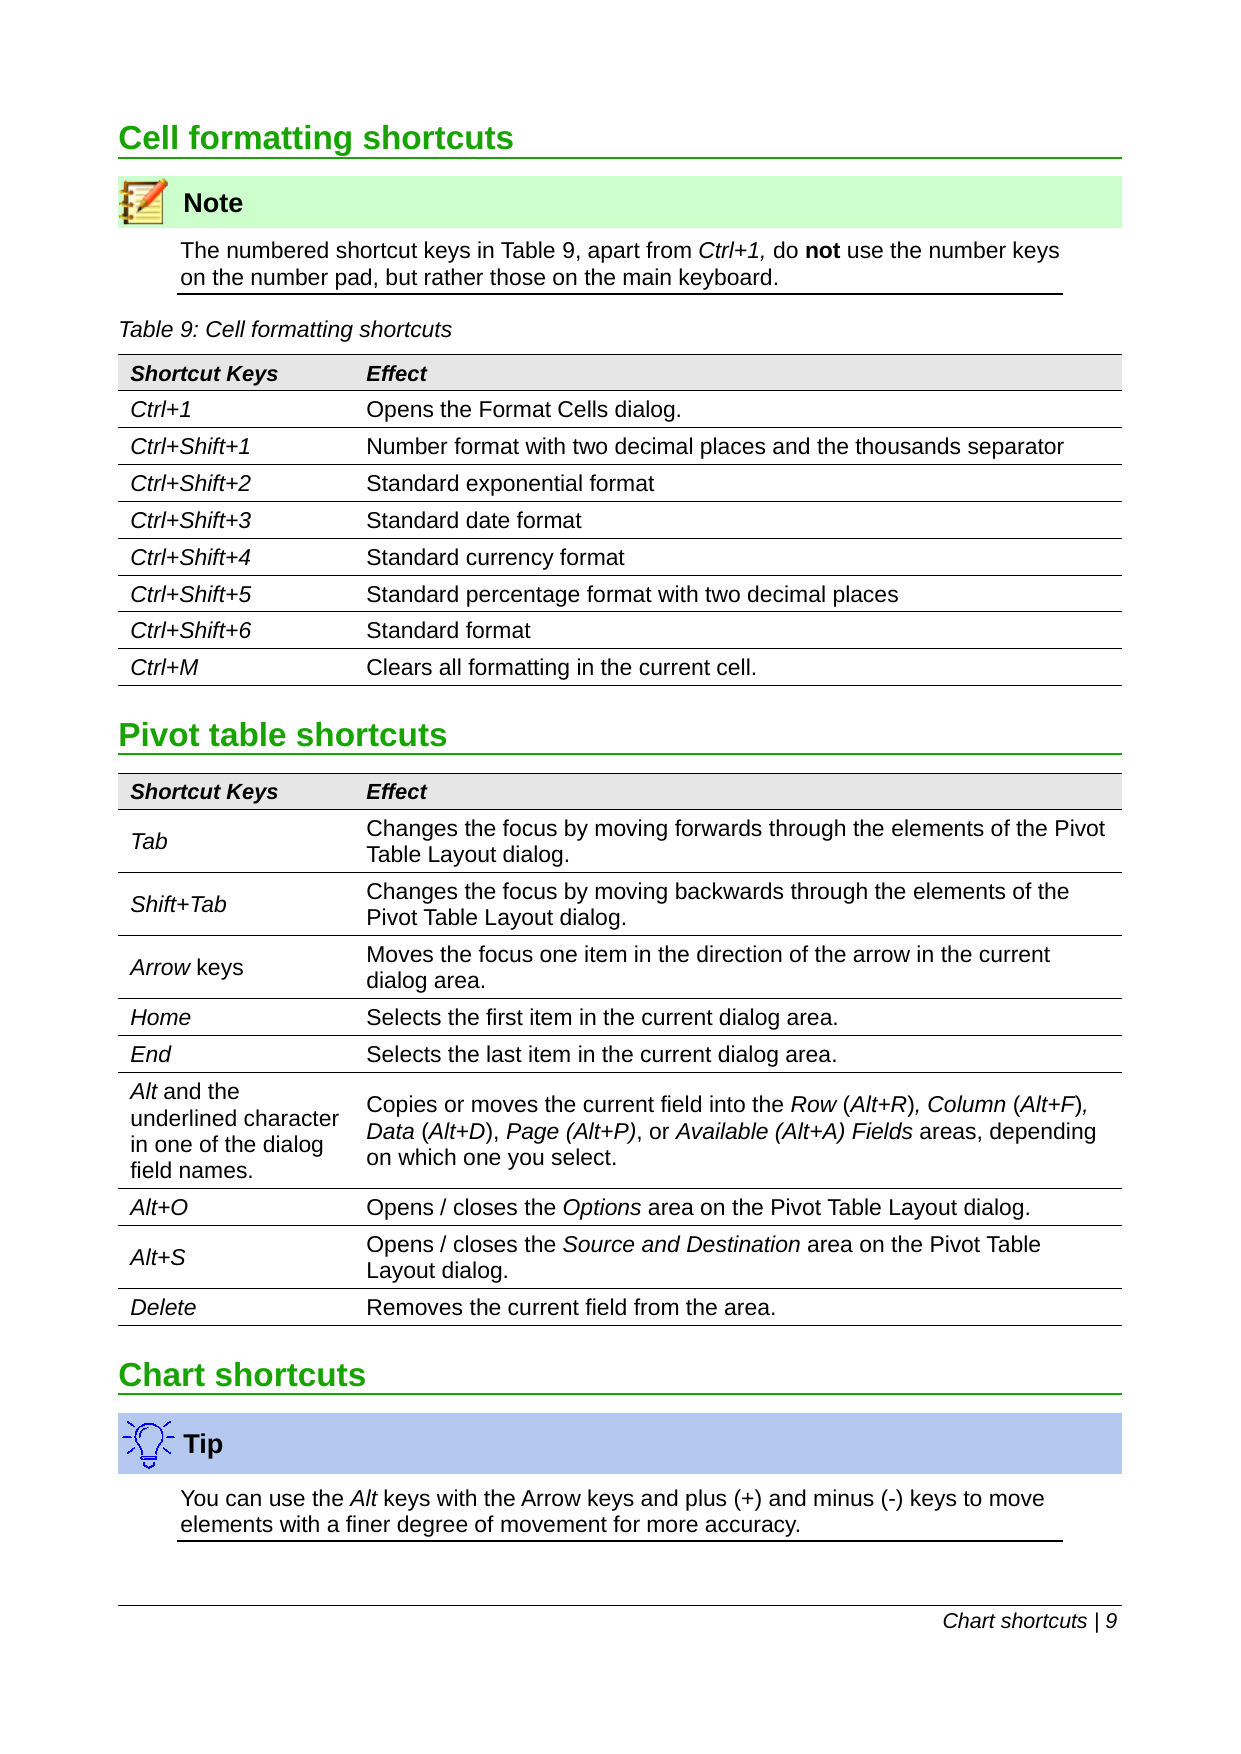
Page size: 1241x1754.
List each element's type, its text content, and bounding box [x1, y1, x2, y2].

table_cell Ctrl+Shift+4 [118, 539, 354, 574]
table_cell Clears all formatting in the current cell. [354, 649, 1122, 685]
table_cell Arrow keys [118, 936, 354, 998]
text The numbered shortcut keys in Table 9, apart from Ctrl+1, do not use the number keys on the number pad, but rather those on the main keyboard. [177, 234, 1063, 293]
table_cell Alt+O [118, 1189, 354, 1225]
table_cell Selects the last item in the current dialog area. [354, 1036, 1122, 1072]
table_cell End [118, 1036, 354, 1072]
table_cell Delete [118, 1289, 354, 1325]
picture [119, 177, 170, 228]
subtitle Note [118, 176, 1122, 228]
table_cell Alt and the underlined character in one of the dialog field names. [118, 1073, 354, 1188]
table_cell Opens / closes the Source and Destination area on the Pivot Table Layout dialog. [354, 1226, 1122, 1288]
table_header Shortcut Keys [118, 355, 354, 390]
table_cell Moves the focus one item in the direction of the arrow in the current dialog area. [354, 936, 1122, 998]
table_cell Ctrl+Shift+3 [118, 502, 354, 538]
table_cell Removes the current field from the area. [354, 1289, 1122, 1325]
table_header Shortcut Keys [118, 774, 354, 809]
table_cell Standard exponential format [354, 465, 1122, 501]
table_cell Opens / closes the Options area on the Pivot Table Layout dialog. [354, 1189, 1122, 1225]
table_cell Ctrl+Shift+5 [118, 576, 354, 611]
table_cell Number format with two decimal places and the thousands separator [354, 428, 1122, 464]
text Table 9: Cell formatting shortcuts [118, 316, 1122, 343]
table_header Effect [354, 355, 1122, 390]
subtitle Chart shortcuts [118, 1354, 1122, 1393]
table_cell Ctrl+Shift+1 [118, 428, 354, 464]
table_cell Copies or moves the current field into the Row (Alt+R), Column (Alt+F), Data (Alt+D), Page (Alt+P), or Available (Alt+A) Fields areas, depending on which one you select. [354, 1073, 1122, 1188]
subtitle Cell formatting shortcuts [118, 118, 1122, 157]
table_cell Ctrl+1 [118, 391, 354, 427]
table_cell Standard currency format [354, 539, 1122, 574]
table_cell Shift+Tab [118, 873, 354, 935]
table_cell Ctrl+Shift+2 [118, 465, 354, 501]
table_cell Standard format [354, 612, 1122, 648]
table_cell Selects the first item in the current dialog area. [354, 999, 1122, 1035]
table_cell Opens the Format Cells dialog. [354, 391, 1122, 427]
subtitle Pivot table shortcuts [118, 715, 1122, 753]
table_cell Home [118, 999, 354, 1035]
table_cell Changes the focus by moving backwards through the elements of the Pivot Table Layout dialog. [354, 873, 1122, 935]
picture [119, 1413, 179, 1473]
table_cell Changes the focus by moving forwards through the elements of the Pivot Table Layout dialog. [354, 810, 1122, 872]
table_cell Standard date format [354, 502, 1122, 538]
table_cell Alt+S [118, 1226, 354, 1288]
table_cell Tab [118, 810, 354, 872]
text You can use the Alt keys with the Arrow keys and plus (+) and minus (-) keys to move elements with a finer degree of movement for more accuracy. [177, 1481, 1063, 1540]
table_cell Ctrl+Shift+6 [118, 612, 354, 648]
table_cell Ctrl+M [118, 649, 354, 685]
table_header Effect [354, 774, 1122, 809]
subtitle Tip [118, 1413, 1122, 1474]
table_cell Standard percentage format with two decimal places [354, 576, 1122, 611]
